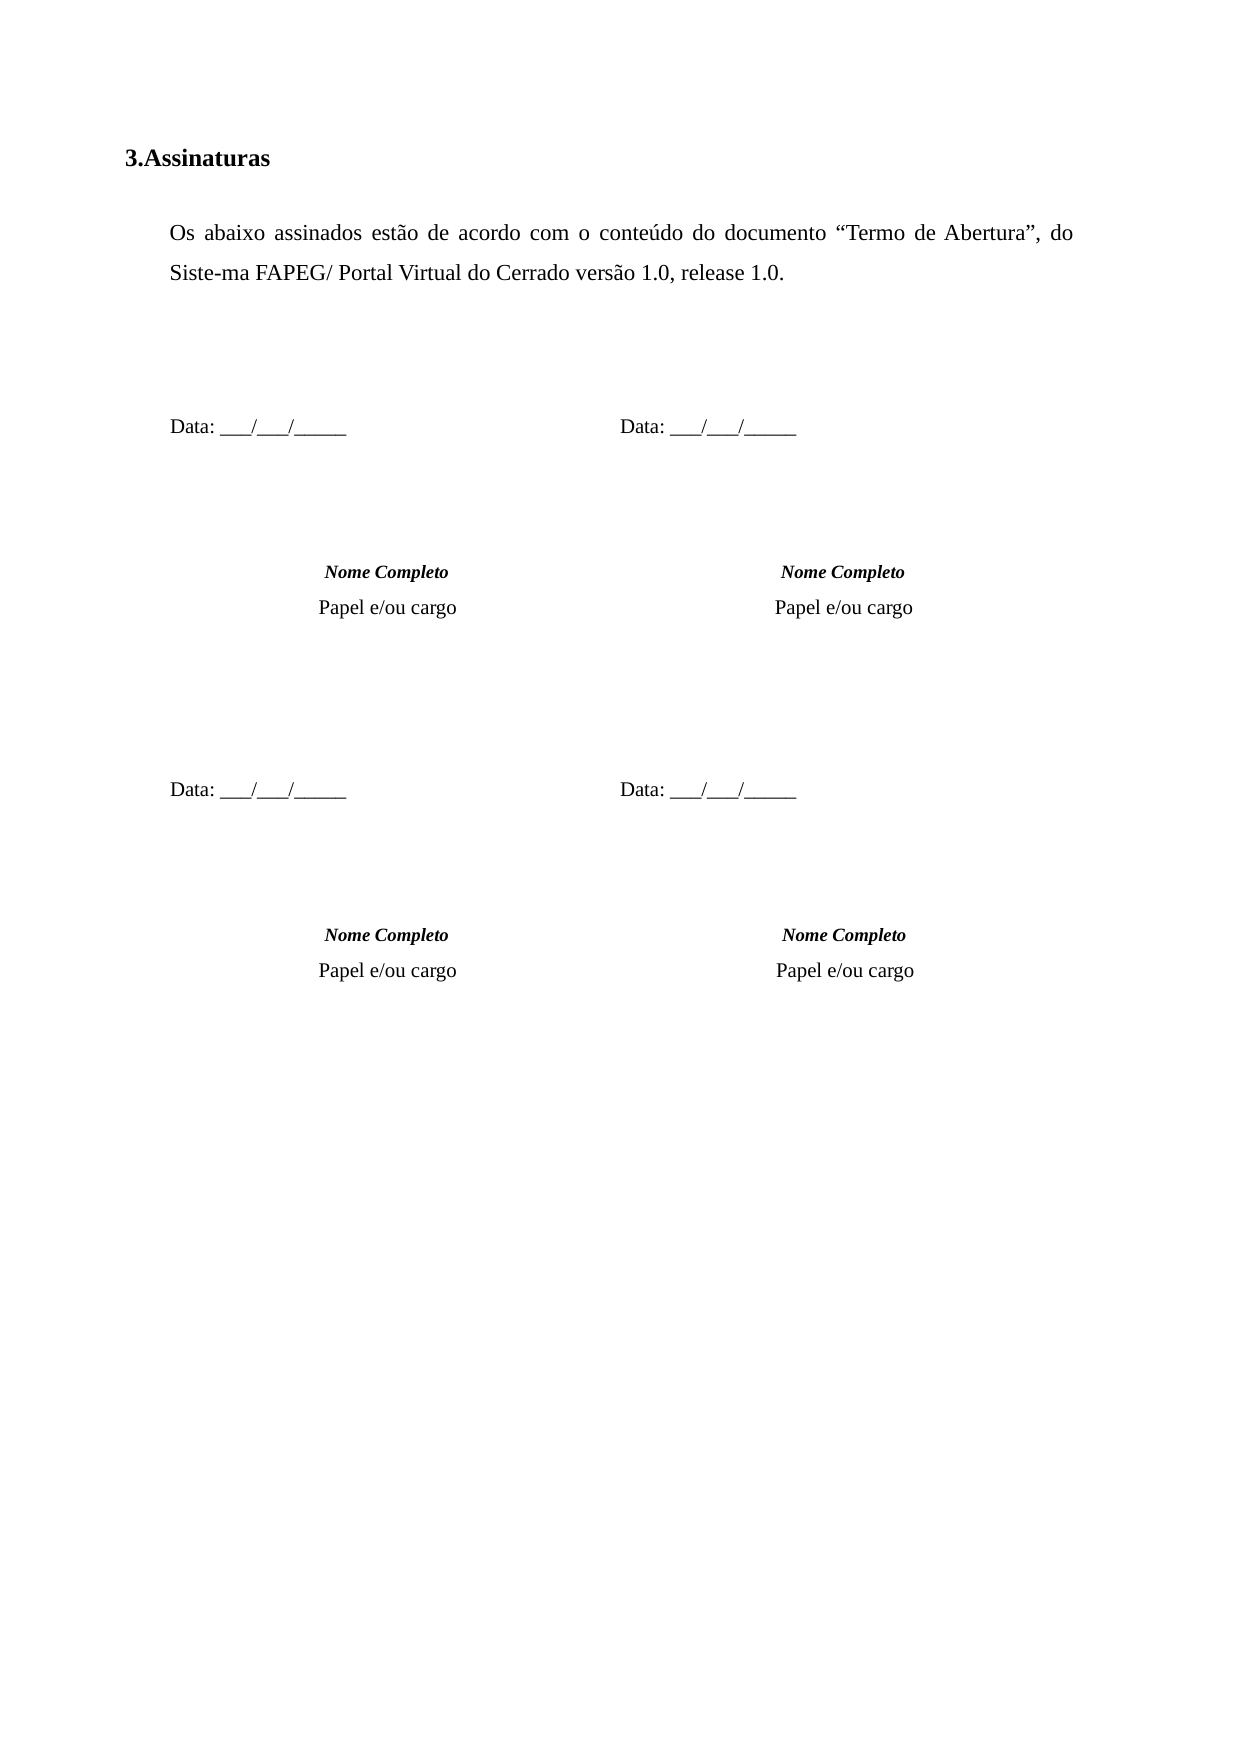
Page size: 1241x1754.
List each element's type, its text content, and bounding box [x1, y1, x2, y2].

table_header Data: ___/___/_____ [613, 735, 1077, 917]
table_header Data: ___/___/_____ [163, 735, 612, 917]
table_header Data: ___/___/_____ [163, 371, 612, 554]
table_cell Nome Completo Papel e/ou cargo [613, 918, 1077, 988]
table_cell Nome Completo Papel e/ou cargo [163, 918, 612, 988]
text Os abaixo assinados estão de acordo com o conteúdo do documento “Termo de Abertura”, do Siste-ma FAPEG/ Portal Virtual do Cerrado versão 1.0, release 1.0. [169, 219, 1075, 285]
table_header Data: ___/___/_____ [613, 371, 1075, 554]
table_cell Nome Completo Papel e/ou cargo [613, 554, 1075, 661]
subtitle Assinaturas [125, 143, 1075, 172]
table_cell Nome Completo Papel e/ou cargo [163, 554, 612, 661]
